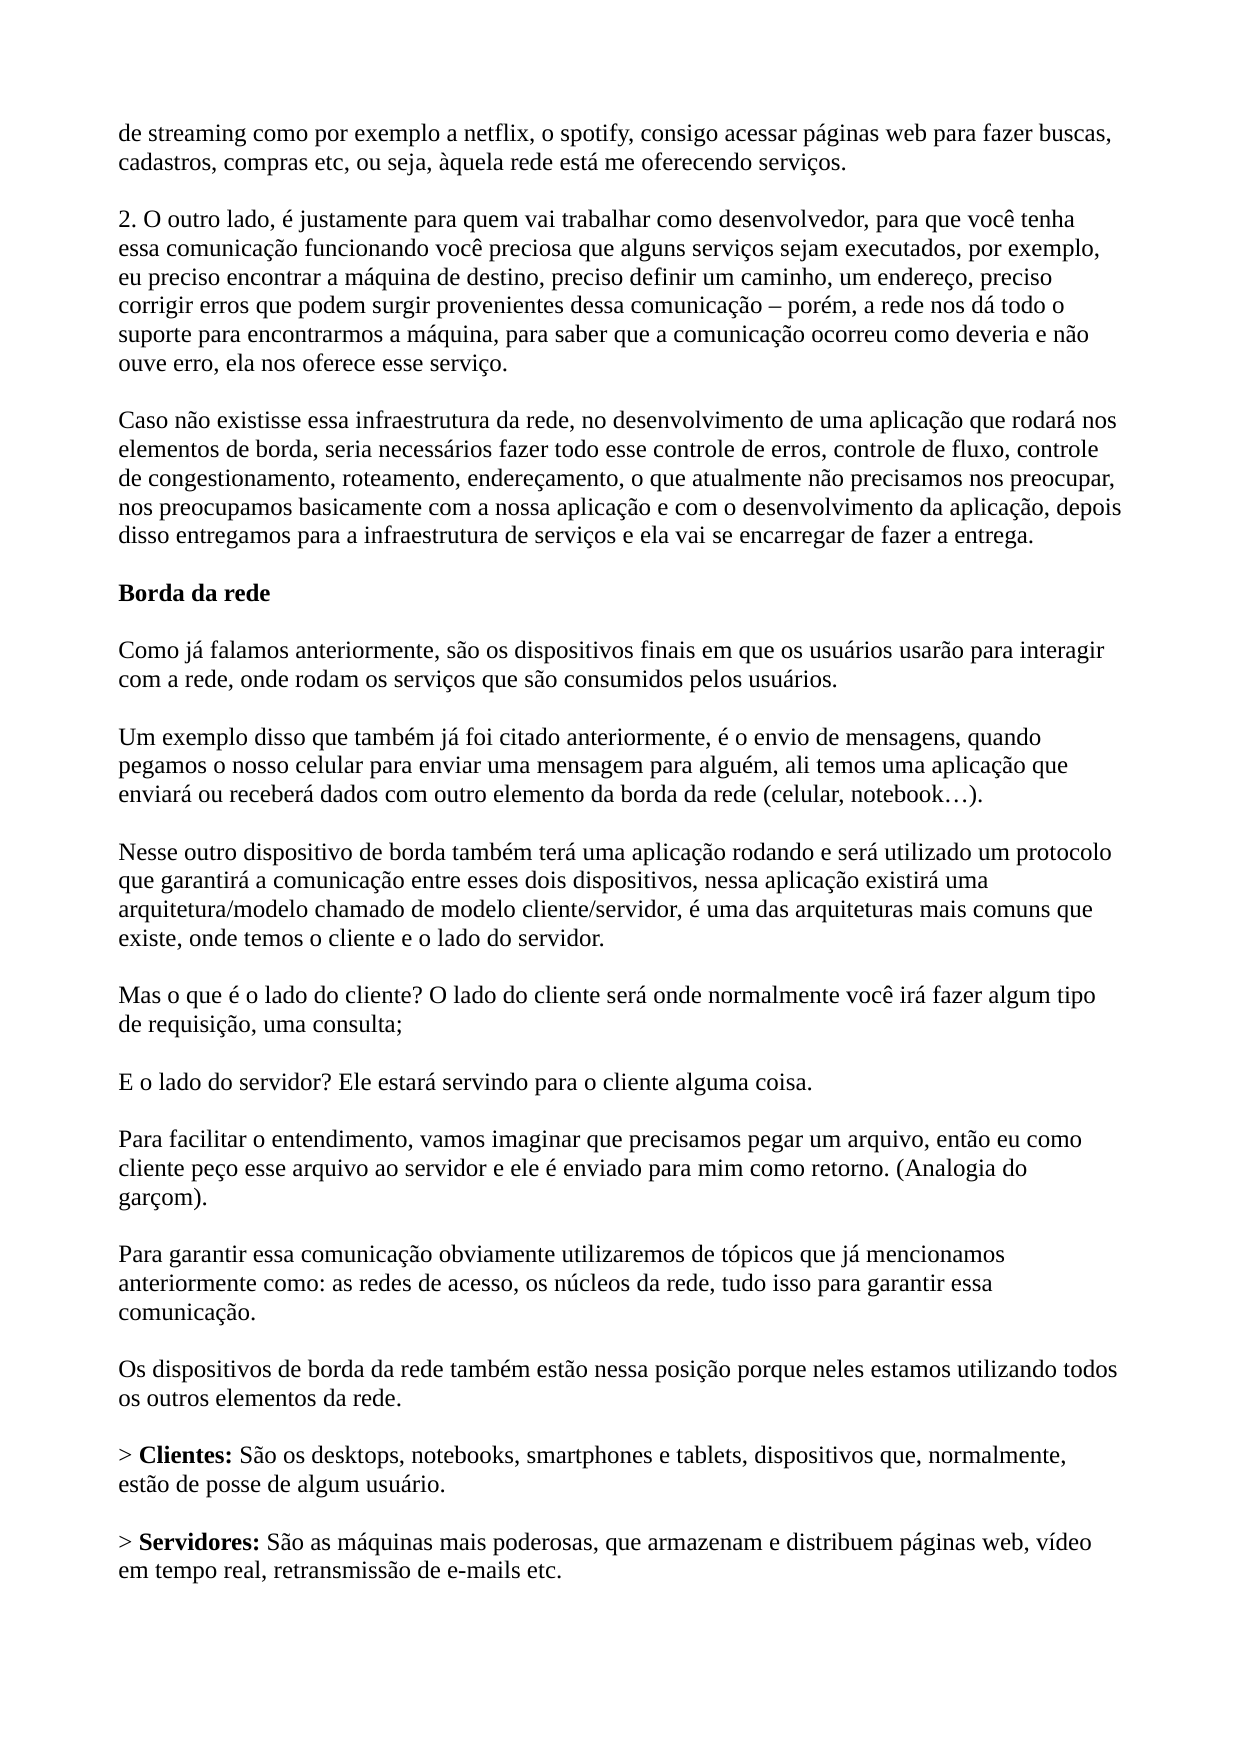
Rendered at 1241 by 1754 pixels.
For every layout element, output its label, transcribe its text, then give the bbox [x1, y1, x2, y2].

text Mas o que é o lado do cliente? O lado do cliente será onde normalmente você irá fazer algum tipo de requisição, uma consulta; [118, 981, 1122, 1038]
text Borda da rede [118, 578, 1122, 607]
text E o lado do servidor? Ele estará servindo para o cliente alguma coisa. [118, 1067, 1122, 1096]
text Para garantir essa comunicação obviamente utilizaremos de tópicos que já mencionamos anteriormente como: as redes de acesso, os núcleos da rede, tudo isso para garantir essa comunicação. [118, 1239, 1122, 1326]
text Para facilitar o entendimento, vamos imaginar que precisamos pegar um arquivo, então eu como cliente peço esse arquivo ao servidor e ele é enviado para mim como retorno. (Analogia do garçom). [118, 1124, 1122, 1211]
text Nesse outro dispositivo de borda também terá uma aplicação rodando e será utilizado um protocolo que garantirá a comunicação entre esses dois dispositivos, nessa aplicação existirá uma arquitetura/modelo chamado de modelo cliente/servidor, é uma das arquiteturas mais comuns que existe, onde temos o cliente e o lado do servidor. [118, 837, 1122, 952]
text Como já falamos anteriormente, são os dispositivos finais em que os usuários usarão para interagir com a rede, onde rodam os serviços que são consumidos pelos usuários. [118, 636, 1122, 693]
text Caso não existisse essa infraestrutura da rede, no desenvolvimento de uma aplicação que rodará nos elementos de borda, seria necessários fazer todo esse controle de erros, controle de fluxo, controle de congestionamento, roteamento, endereçamento, o que atualmente não precisamos nos preocupar, nos preocupamos basicamente com a nossa aplicação e com o desenvolvimento da aplicação, depois disso entregamos para a infraestrutura de serviços e ela vai se encarregar de fazer a entrega. [118, 406, 1122, 549]
text 2. O outro lado, é justamente para quem vai trabalhar como desenvolvedor, para que você tenha essa comunicação funcionando você preciosa que alguns serviços sejam executados, por exemplo, eu preciso encontrar a máquina de destino, preciso definir um caminho, um endereço, preciso corrigir erros que podem surgir provenientes dessa comunicação – porém, a rede nos dá todo o suporte para encontrarmos a máquina, para saber que a comunicação ocorreu como deveria e não ouve erro, ela nos oferece esse serviço. [118, 204, 1122, 377]
text > Clientes: São os desktops, notebooks, smartphones e tablets, dispositivos que, normalmente, estão de posse de algum usuário. > Servidores: São as máquinas mais poderosas, que armazenam e distribuem páginas web, vídeo em tempo real, retransmissão de e-mails etc. [118, 1441, 1122, 1584]
text Os dispositivos de borda da rede também estão nessa posição porque neles estamos utilizando todos os outros elementos da rede. [118, 1354, 1122, 1412]
text Um exemplo disso que também já foi citado anteriormente, é o envio de mensagens, quando pegamos o nosso celular para enviar uma mensagem para alguém, ali temos uma aplicação que enviará ou receberá dados com outro elemento da borda da rede (celular, notebook…). [118, 722, 1122, 808]
text de streaming como por exemplo a netflix, o spotify, consigo acessar páginas web para fazer buscas, cadastros, compras etc, ou seja, àquela rede está me oferecendo serviços. [118, 118, 1122, 176]
